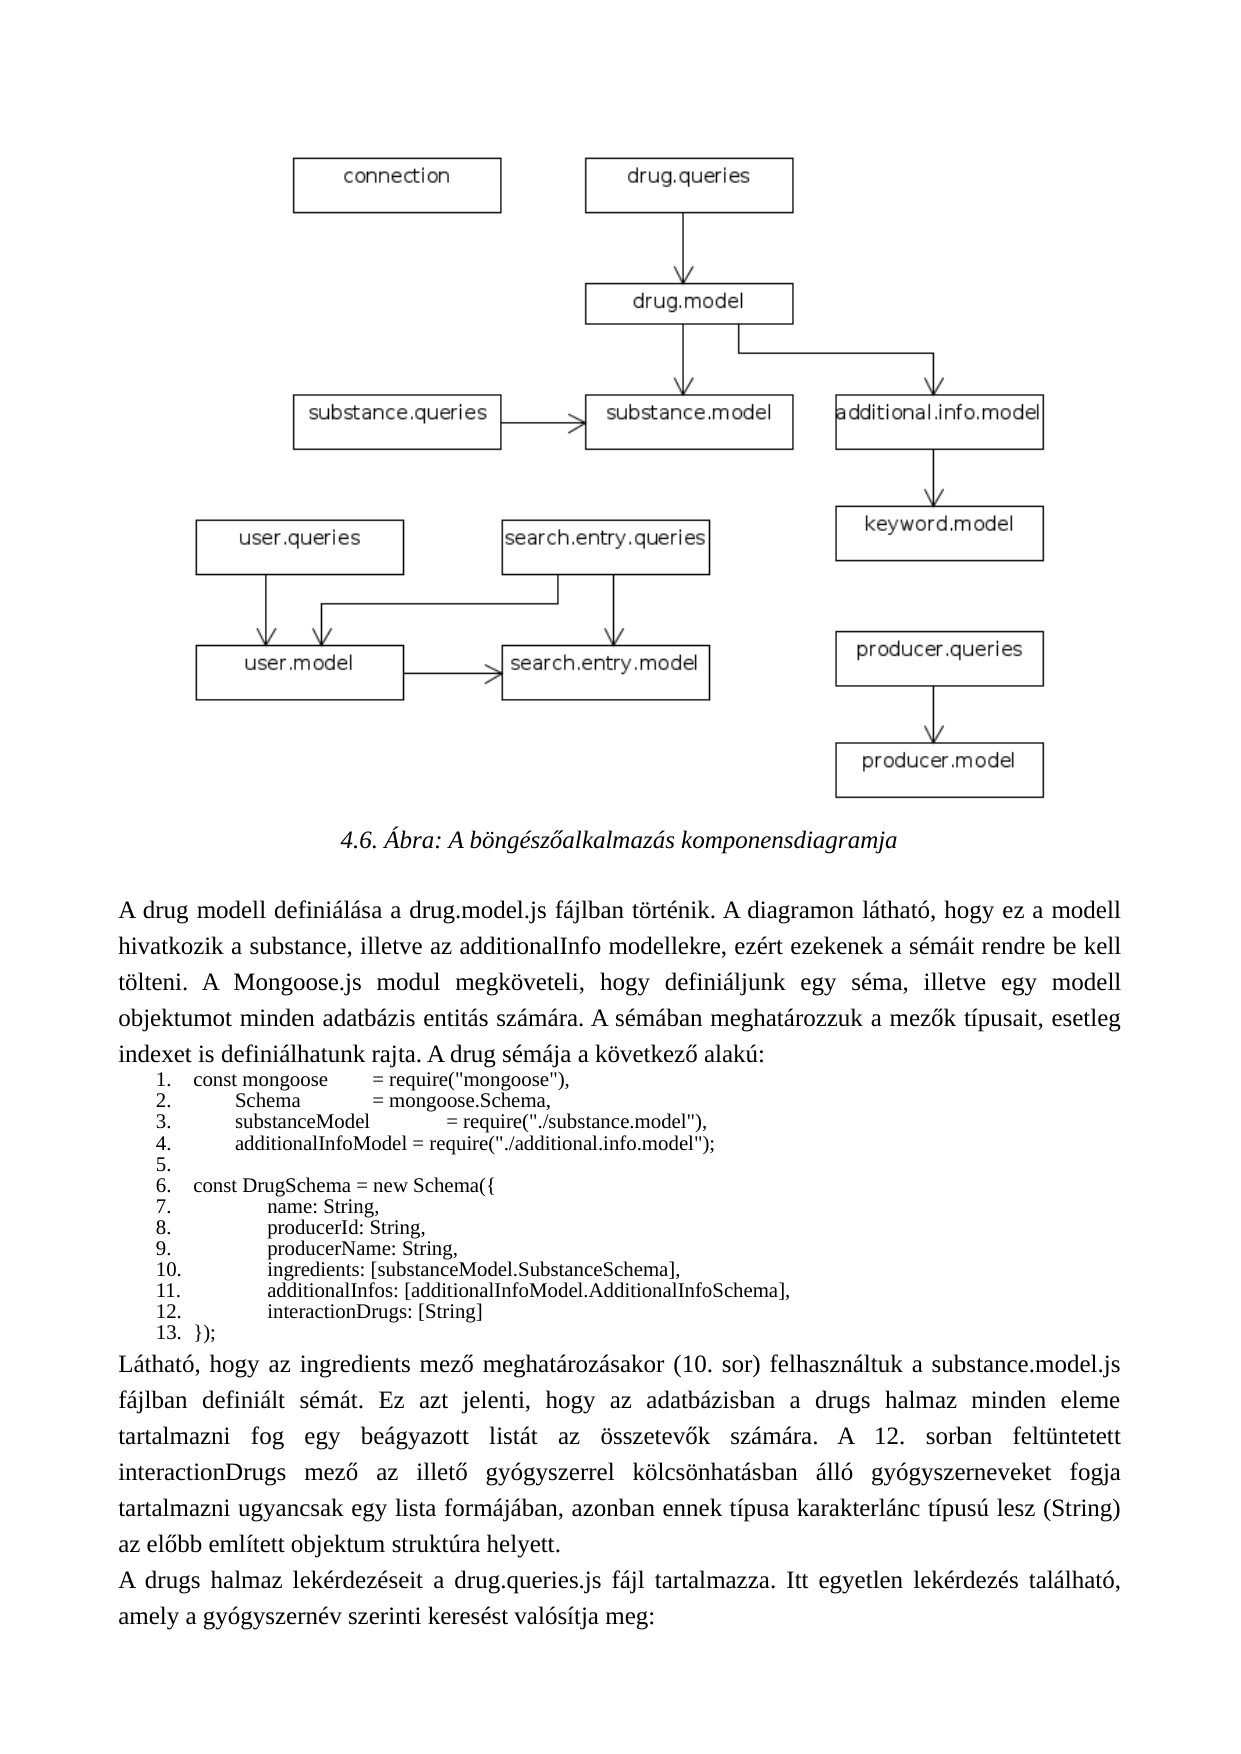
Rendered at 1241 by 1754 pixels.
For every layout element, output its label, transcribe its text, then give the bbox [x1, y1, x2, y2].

list additionalInfos: [additionalInfoModel.AdditionalInfoSchema], [156, 1281, 1122, 1302]
list name: String, [156, 1196, 1122, 1217]
list interactionDrugs: [String] [156, 1302, 1122, 1323]
list const DrugSchema = new Schema({ [156, 1175, 1122, 1196]
list producerId: String, [156, 1217, 1122, 1238]
text A drug modell definiálása a drug.model.js fájlban történik. A diagramon látható, hogy ez a modell hivatkozik a substance, illetve az additionalInfo modellekre, ezért ezekenek a sémáit rendre be kell tölteni. A Mongoose.js modul megköveteli, hogy definiáljunk egy séma, illetve egy modell objektumot minden adatbázis entitás számára. A sémában meghatározzuk a mezők típusait, esetleg indexet is definiálhatunk rajta. A drug sémája a következő alakú: [118, 890, 1122, 1070]
text 4.6. Ábra: A böngészőalkalmazás komponensdiagramja [169, 826, 1072, 854]
list Schema = mongoose.Schema, [156, 1091, 1122, 1112]
picture [168, 130, 1072, 826]
list additionalInfoModel = require("./additional.info.model"); [156, 1133, 1122, 1154]
text A drugs halmaz lekérdezéseit a drug.queries.js fájl tartalmazza. Itt egyetlen lekérdezés található, amely a gyógyszernév szerinti keresést valósítja meg: [118, 1560, 1122, 1632]
list const mongoose = require("mongoose"), [156, 1070, 1122, 1091]
list producerName: String, [156, 1238, 1122, 1259]
list substanceModel = require("./substance.model"), [156, 1112, 1122, 1133]
text Látható, hogy az ingredients mező meghatározásakor (10. sor) felhasználtuk a substance.model.js fájlban definiált sémát. Ez azt jelenti, hogy az adatbázisban a drugs halmaz minden eleme tartalmazni fog egy beágyazott listát az összetevők számára. A 12. sorban feltüntetett interactionDrugs mező az illető gyógyszerrel kölcsönhatásban álló gyógyszerneveket fogja tartalmazni ugyancsak egy lista formájában, azonban ennek típusa karakterlánc típusú lesz (String) az előbb említett objektum struktúra helyett. [118, 1344, 1122, 1560]
list ingredients: [substanceModel.SubstanceSchema], [156, 1259, 1122, 1281]
list }); [156, 1323, 1122, 1344]
